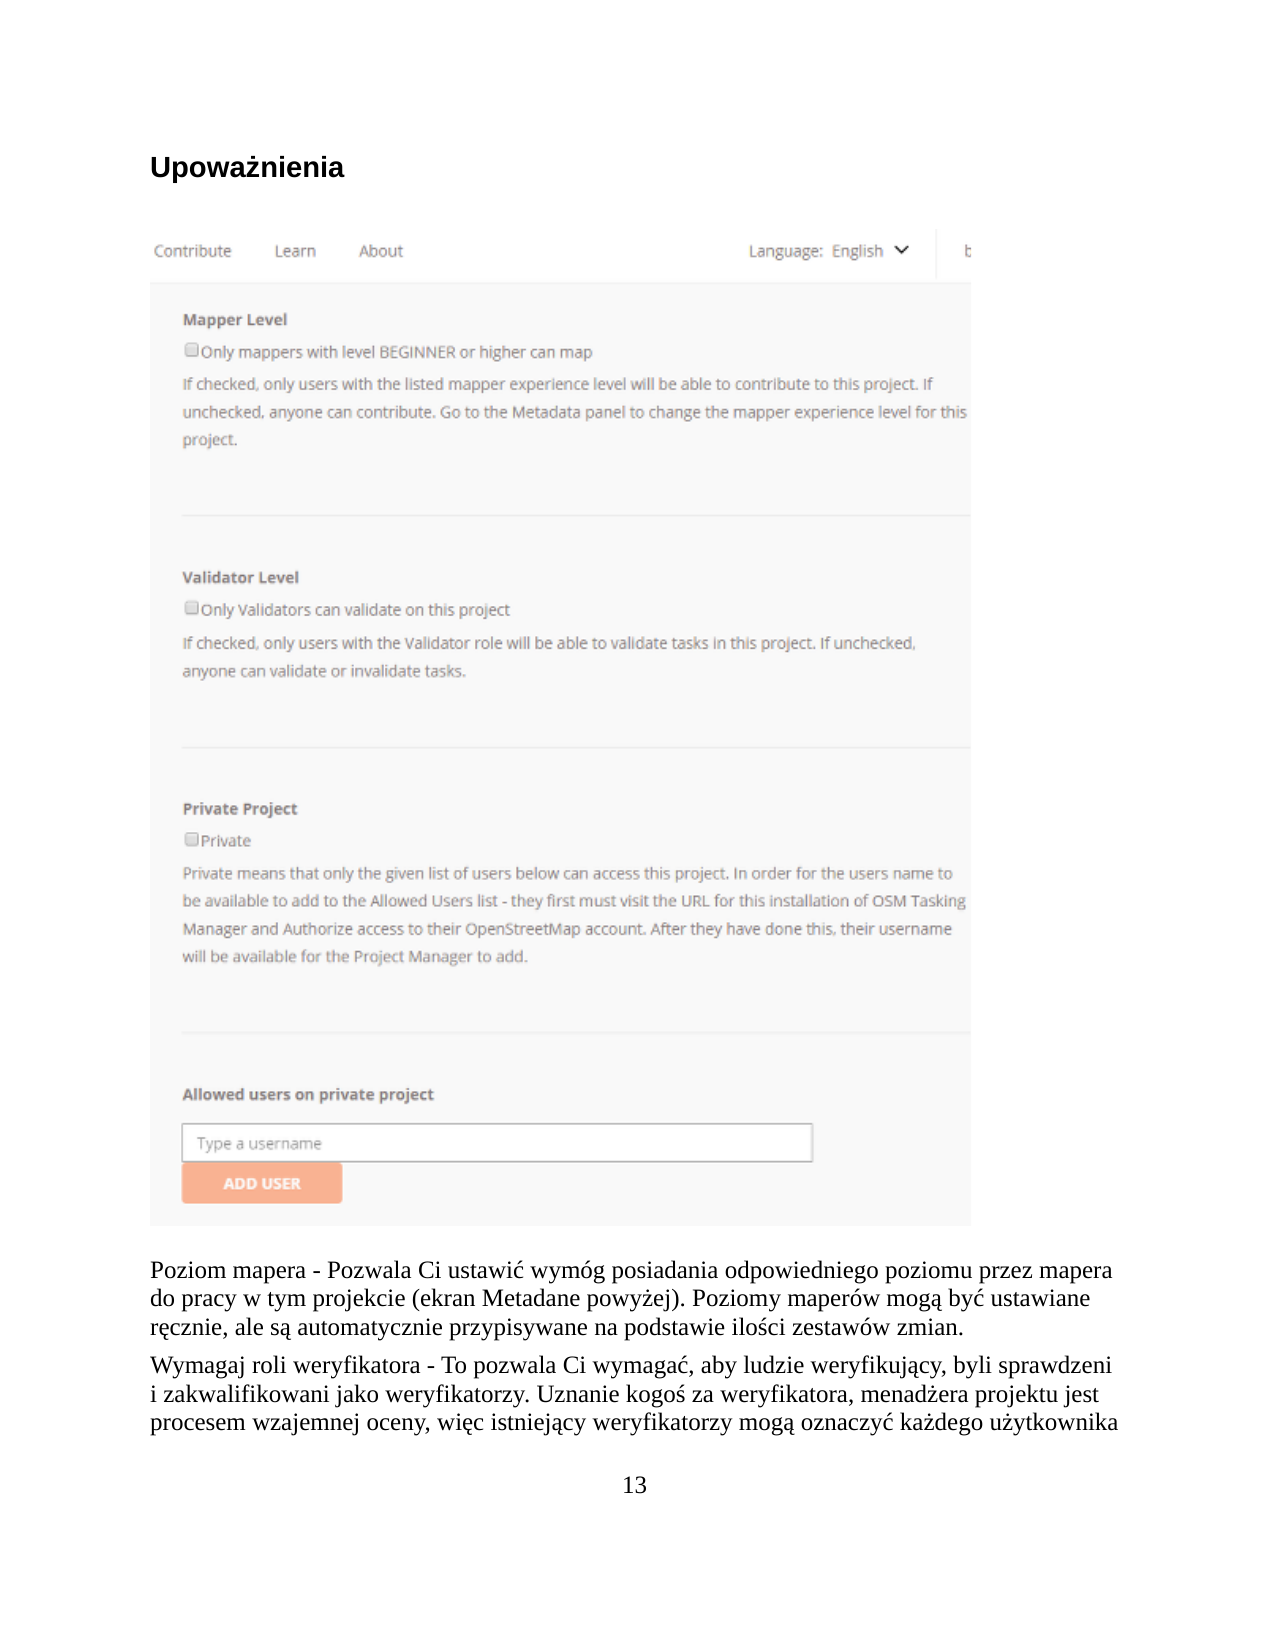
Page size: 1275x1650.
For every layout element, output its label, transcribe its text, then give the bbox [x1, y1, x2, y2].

subtitle Upoważnienia [150, 150, 1125, 217]
text Poziom mapera - Pozwala Ci ustawić wymóg posiadania odpowiedniego poziomu przez mapera do pracy w tym projekcie (ekran Metadane powyżej). Poziomy maperów mogą być ustawiane ręcznie, ale są automatycznie przypisywane na podstawie ilości zestawów zmian. [150, 1255, 1125, 1341]
text Wymagaj roli weryfikatora - To pozwala Ci wymagać, aby ludzie weryfikujący, byli sprawdzeni i zakwalifikowani jako weryfikatorzy. Uznanie kogoś za weryfikatora, menadżera projektu jest procesem wzajemnej oceny, więc istniejący weryfikatorzy mogą oznaczyć każdego użytkownika [150, 1350, 1125, 1436]
picture [150, 229, 972, 1226]
